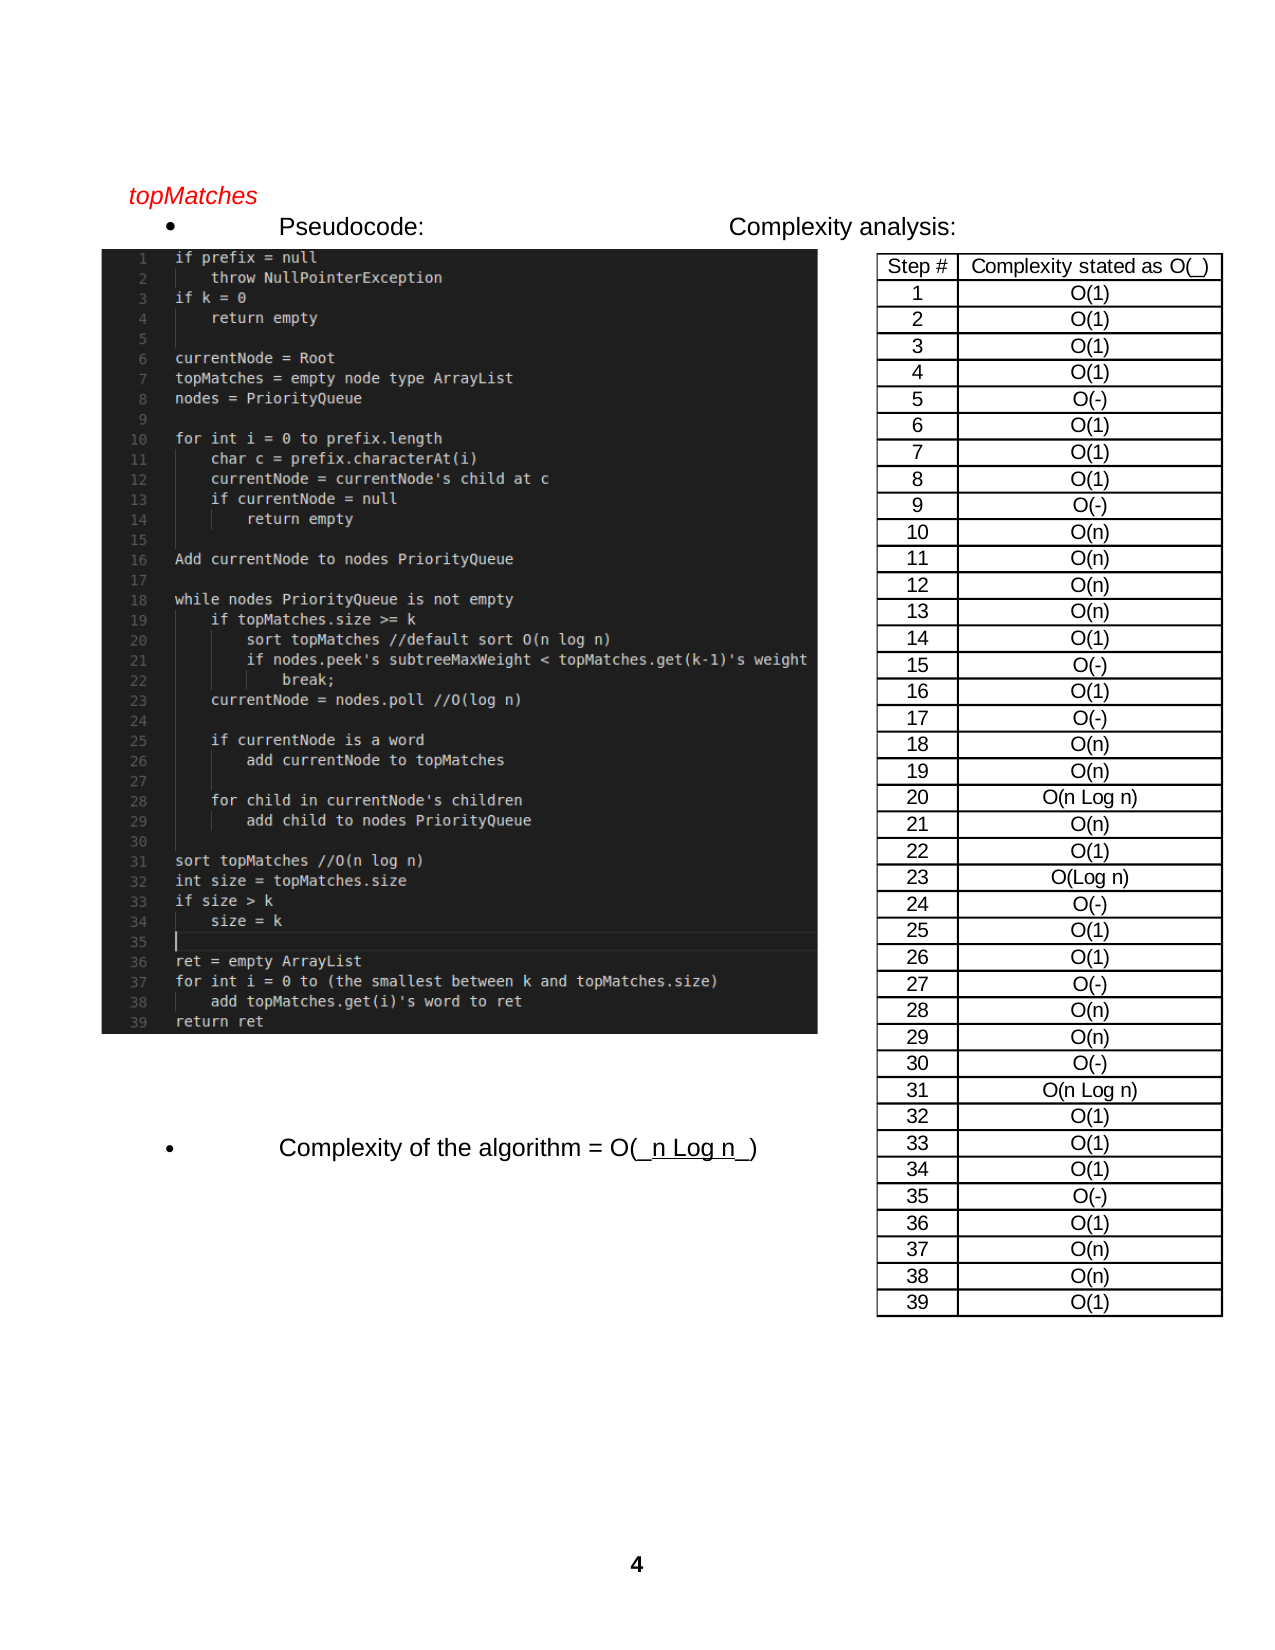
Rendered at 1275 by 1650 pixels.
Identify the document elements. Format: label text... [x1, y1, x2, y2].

list Complexity of the algorithm = O(_n Log n_) [166, 1133, 876, 1162]
list Complexity of the algorithm = O(_n Log n_) [878, 1133, 956, 1155]
list Pseudocode: Complexity analysis: [166, 212, 995, 241]
text topMatches [129, 181, 995, 210]
picture [101, 249, 818, 1034]
